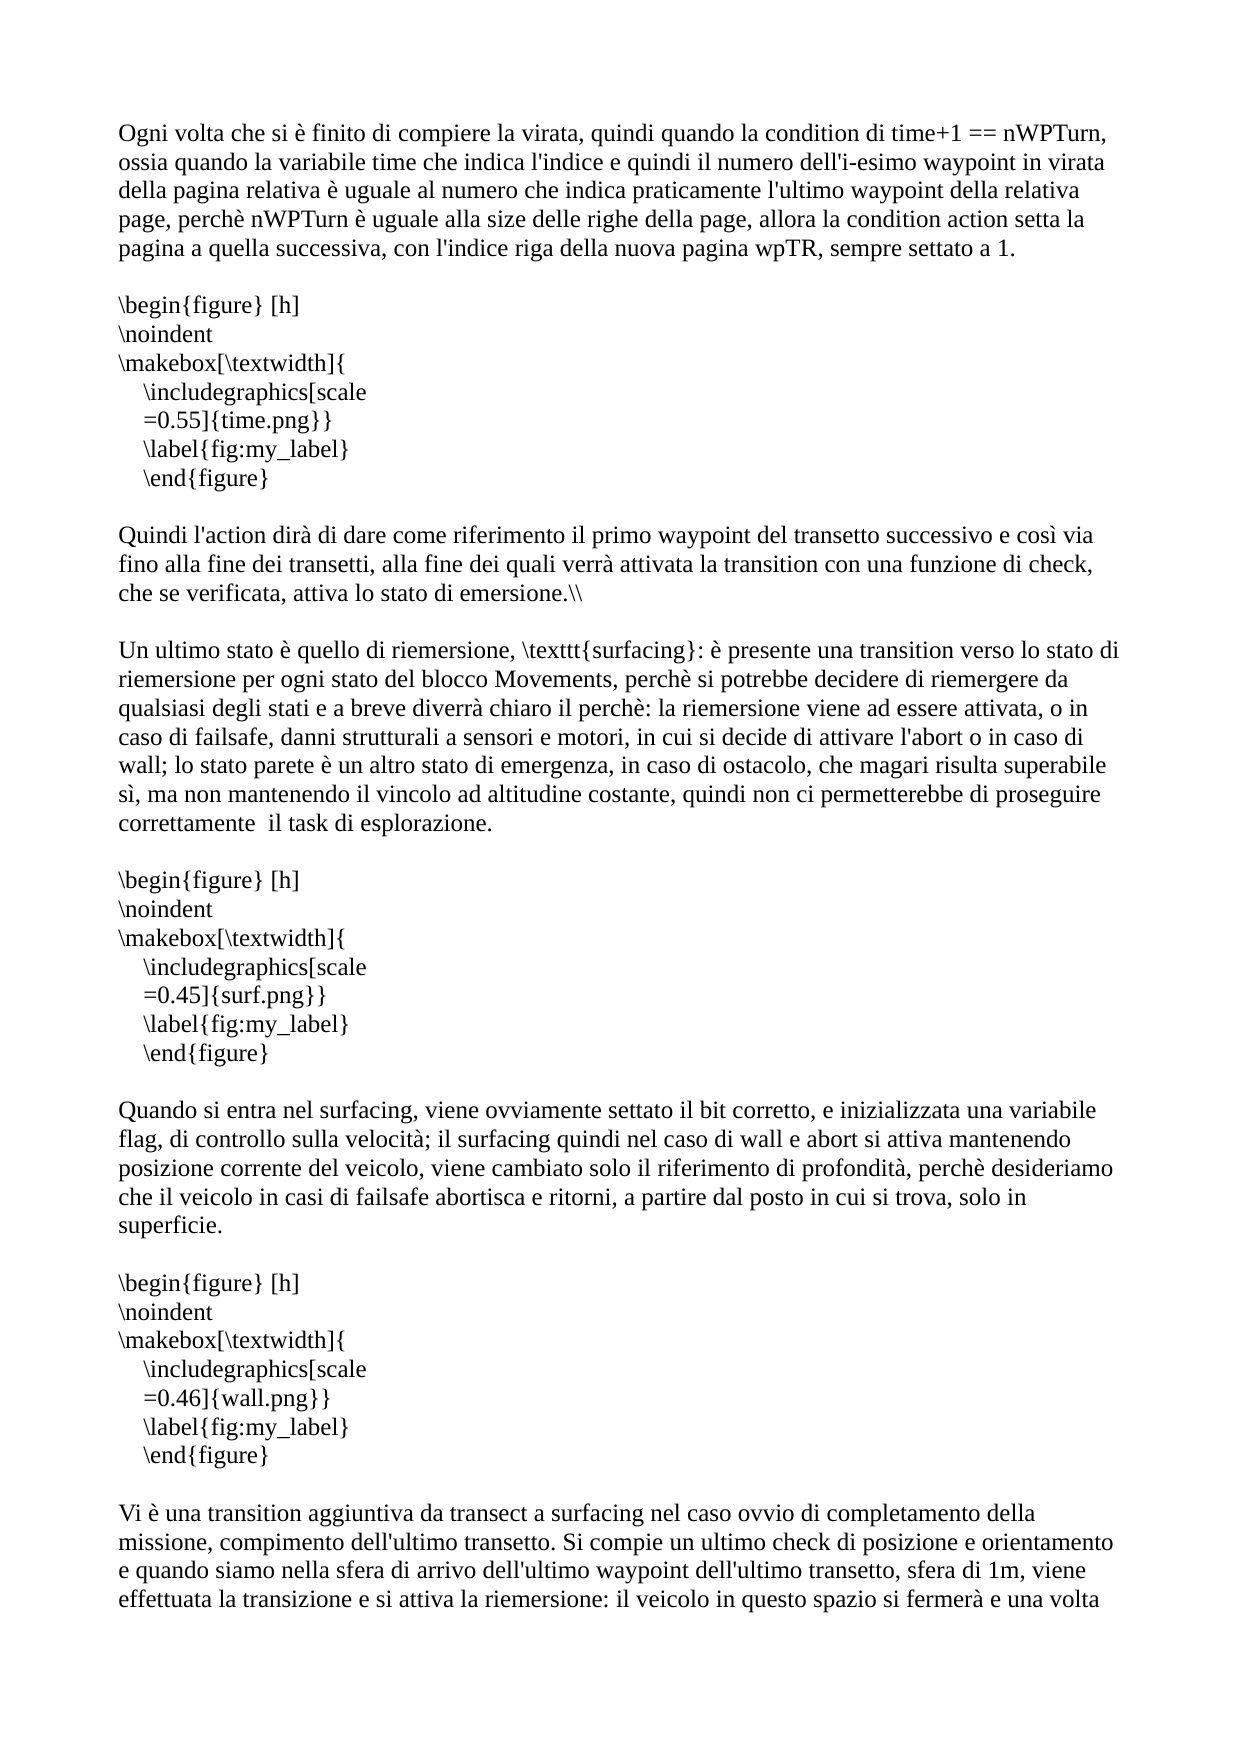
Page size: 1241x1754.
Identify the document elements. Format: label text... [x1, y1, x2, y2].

text Ogni volta che si è finito di compiere la virata, quindi quando la condition di time+1 == nWPTurn, ossia quando la variabile time che indica l'indice e quindi il numero dell'i-esimo waypoint in virata della pagina relativa è uguale al numero che indica praticamente l'ultimo waypoint della relativa page, perchè nWPTurn è uguale alla size delle righe della page, allora la condition action setta la pagina a quella successiva, con l'indice riga della nuova pagina wpTR, sempre settato a 1. \begin{figure} [h] \noindent \makebox[\textwidth]{ \includegraphics[scale =0.55]{time.png}} \label{fig:my_label} \end{figure} Quindi l'action dirà di dare come riferimento il primo waypoint del transetto successivo e così via fino alla fine dei transetti, alla fine dei quali verrà attivata la transition con una funzione di check, che se verificata, attiva lo stato di emersione.\\ Un ultimo stato è quello di riemersione, \texttt{surfacing}: è presente una transition verso lo stato di riemersione per ogni stato del blocco Movements, perchè si potrebbe decidere di riemergere da qualsiasi degli stati e a breve diverrà chiaro il perchè: la riemersione viene ad essere attivata, o in caso di failsafe, danni strutturali a sensori e motori, in cui si decide di attivare l'abort o in caso di wall; lo stato parete è un altro stato di emergenza, in caso di ostacolo, che magari risulta superabile sì, ma non mantenendo il vincolo ad altitudine costante, quindi non ci permetterebbe di proseguire correttamente il task di esplorazione. \begin{figure} [h] \noindent \makebox[\textwidth]{ \includegraphics[scale =0.45]{surf.png}} \label{fig:my_label} \end{figure} Quando si entra nel surfacing, viene ovviamente settato il bit corretto, e inizializzata una variabile flag, di controllo sulla velocità; il surfacing quindi nel caso di wall e abort si attiva mantenendo posizione corrente del veicolo, viene cambiato solo il riferimento di profondità, perchè desideriamo che il veicolo in casi di failsafe abortisca e ritorni, a partire dal posto in cui si trova, solo in superficie. \begin{figure} [h] \noindent \makebox[\textwidth]{ \includegraphics[scale =0.46]{wall.png}} \label{fig:my_label} \end{figure} Vi è una transition aggiuntiva da transect a surfacing nel caso ovvio di completamento della missione, compimento dell'ultimo transetto. Si compie un ultimo check di posizione e orientamento e quando siamo nella sfera di arrivo dell'ultimo waypoint dell'ultimo transetto, sfera di 1m, viene effettuata la transizione e si attiva la riemersione: il veicolo in questo spazio si fermerà e una volta [118, 118, 1122, 1613]
